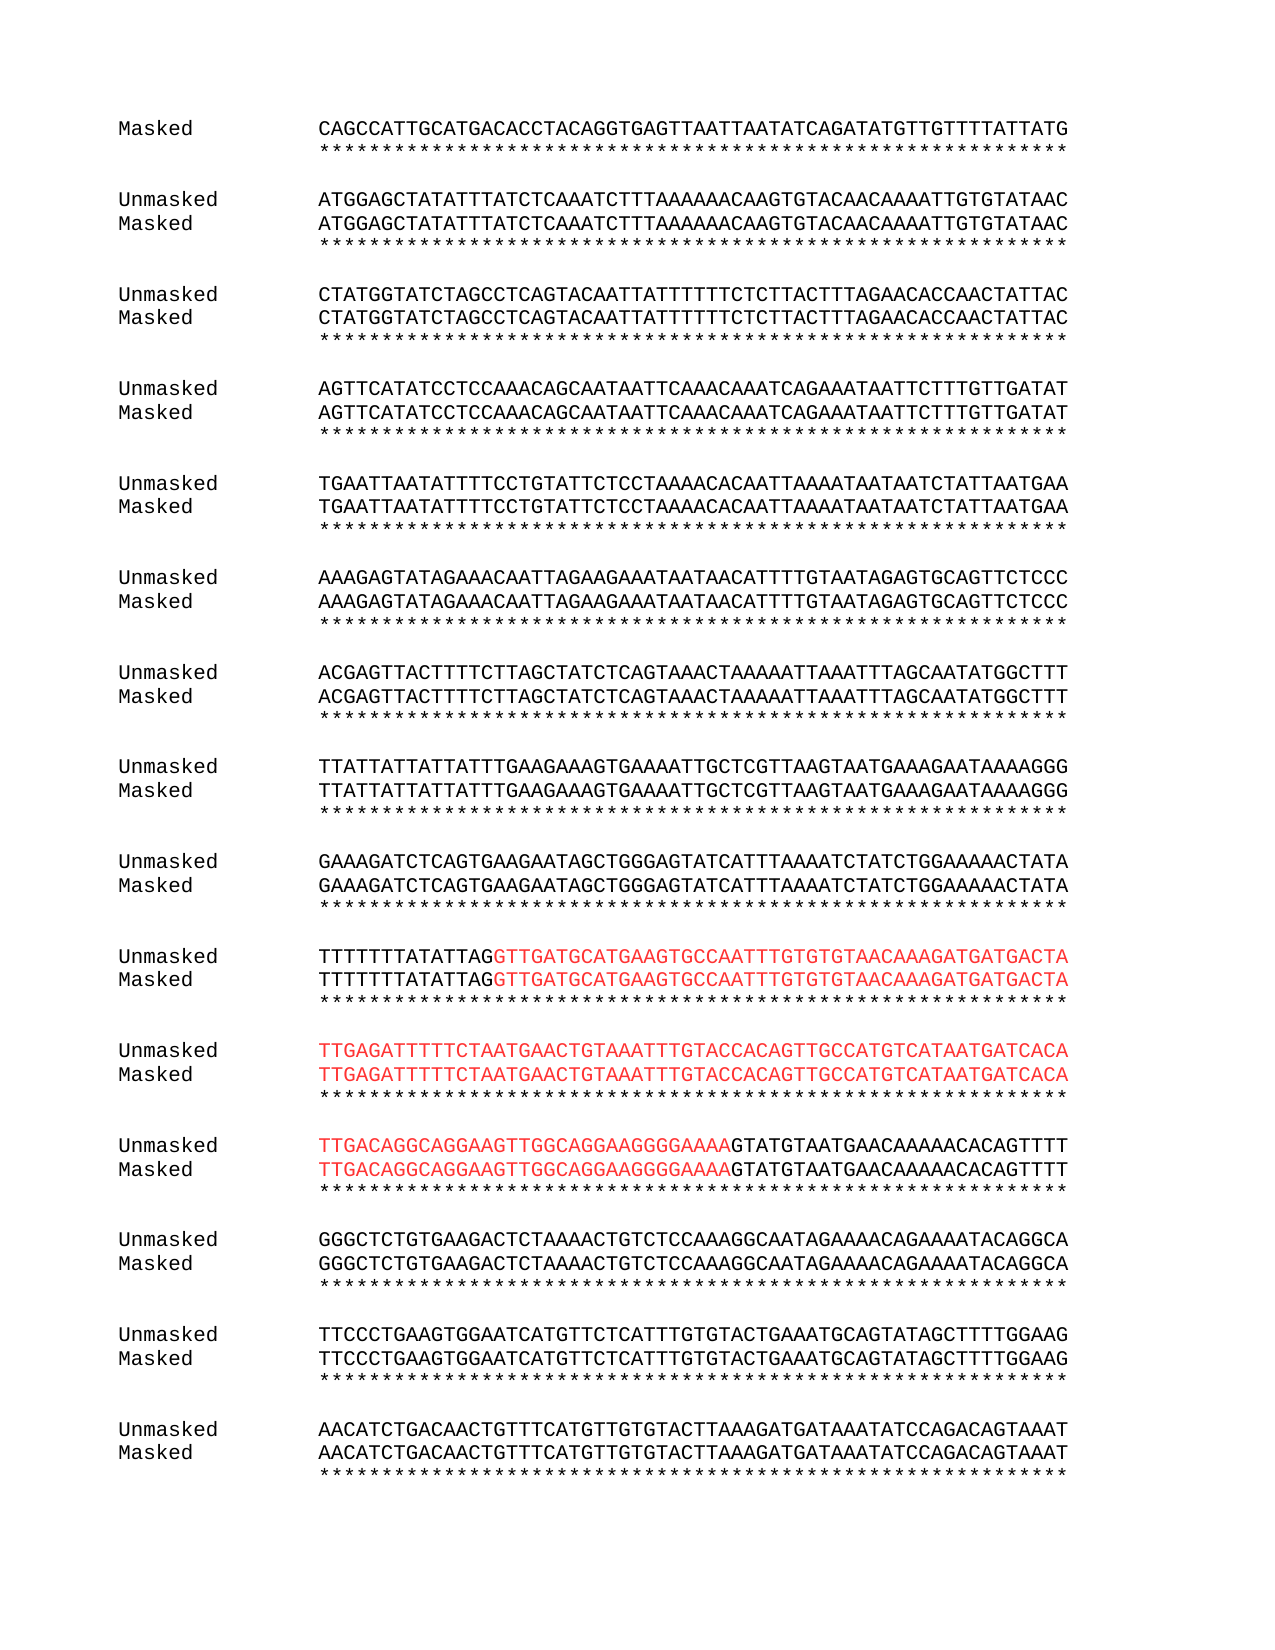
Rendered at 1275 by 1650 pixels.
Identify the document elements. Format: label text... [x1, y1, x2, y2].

text Unmasked ACGAGTTACTTTTCTTAGCTATCTCAGTAAACTAAAAATTAAATTTAGCAATATGGCTTT [118, 662, 1157, 686]
text Masked AGTTCATATCCTCCAAACAGCAATAATTCAAACAAATCAGAAATAATTCTTTGTTGATAT [118, 402, 1157, 426]
text ************************************************************ [118, 709, 1157, 733]
text ************************************************************ [118, 236, 1157, 260]
text Masked GAAAGATCTCAGTGAAGAATAGCTGGGAGTATCATTTAAAATCTATCTGGAAAAACTATA [118, 875, 1157, 898]
text ************************************************************ [118, 1466, 1157, 1489]
text Unmasked AGTTCATATCCTCCAAACAGCAATAATTCAAACAAATCAGAAATAATTCTTTGTTGATAT [118, 378, 1157, 402]
text Masked CAGCCATTGCATGACACCTACAGGTGAGTTAATTAATATCAGATATGTTGTTTTATTATG [118, 118, 1157, 142]
text Masked ATGGAGCTATATTTATCTCAAATCTTTAAAAAACAAGTGTACAACAAAATTGTGTATAAC [118, 213, 1157, 236]
text Masked AAAGAGTATAGAAACAATTAGAAGAAATAATAACATTTTGTAATAGAGTGCAGTTCTCCC [118, 591, 1157, 615]
text Unmasked TTTTTTTATATTAGGTTGATGCATGAAGTGCCAATTTGTGTGTAACAAAGATGATGACTA [118, 946, 1157, 969]
text Unmasked TTGAGATTTTTCTAATGAACTGTAAATTTGTACCACAGTTGCCATGTCATAATGATCACA [118, 1040, 1157, 1064]
text Masked GGGCTCTGTGAAGACTCTAAAACTGTCTCCAAAGGCAATAGAAAACAGAAAATACAGGCA [118, 1253, 1157, 1277]
text Masked TTCCCTGAAGTGGAATCATGTTCTCATTTGTGTACTGAAATGCAGTATAGCTTTTGGAAG [118, 1348, 1157, 1371]
text Unmasked GAAAGATCTCAGTGAAGAATAGCTGGGAGTATCATTTAAAATCTATCTGGAAAAACTATA [118, 851, 1157, 875]
text ************************************************************ [118, 142, 1157, 165]
text ************************************************************ [118, 1277, 1157, 1300]
text ************************************************************ [118, 993, 1157, 1017]
text Masked AACATCTGACAACTGTTTCATGTTGTGTACTTAAAGATGATAAATATCCAGACAGTAAAT [118, 1442, 1157, 1466]
text ************************************************************ [118, 426, 1157, 449]
text Masked ACGAGTTACTTTTCTTAGCTATCTCAGTAAACTAAAAATTAAATTTAGCAATATGGCTTT [118, 686, 1157, 709]
text Unmasked TTATTATTATTATTTGAAGAAAGTGAAAATTGCTCGTTAAGTAATGAAAGAATAAAAGGG [118, 757, 1157, 780]
text ************************************************************ [118, 520, 1157, 544]
text Unmasked GGGCTCTGTGAAGACTCTAAAACTGTCTCCAAAGGCAATAGAAAACAGAAAATACAGGCA [118, 1229, 1157, 1253]
text Masked TGAATTAATATTTTCCTGTATTCTCCTAAAACACAATTAAAATAATAATCTATTAATGAA [118, 496, 1157, 520]
text ************************************************************ [118, 615, 1157, 638]
text Unmasked AAAGAGTATAGAAACAATTAGAAGAAATAATAACATTTTGTAATAGAGTGCAGTTCTCCC [118, 567, 1157, 591]
text Unmasked TGAATTAATATTTTCCTGTATTCTCCTAAAACACAATTAAAATAATAATCTATTAATGAA [118, 473, 1157, 496]
text Masked TTATTATTATTATTTGAAGAAAGTGAAAATTGCTCGTTAAGTAATGAAAGAATAAAAGGG [118, 780, 1157, 804]
text Masked CTATGGTATCTAGCCTCAGTACAATTATTTTTTCTCTTACTTTAGAACACCAACTATTAC [118, 307, 1157, 331]
text Masked TTGACAGGCAGGAAGTTGGCAGGAAGGGGAAAAGTATGTAATGAACAAAAACACAGTTTT [118, 1158, 1157, 1182]
text ************************************************************ [118, 1371, 1157, 1395]
text ************************************************************ [118, 1182, 1157, 1206]
text Masked TTGAGATTTTTCTAATGAACTGTAAATTTGTACCACAGTTGCCATGTCATAATGATCACA [118, 1064, 1157, 1088]
text ************************************************************ [118, 331, 1157, 354]
text Unmasked CTATGGTATCTAGCCTCAGTACAATTATTTTTTCTCTTACTTTAGAACACCAACTATTAC [118, 284, 1157, 307]
text Unmasked TTGACAGGCAGGAAGTTGGCAGGAAGGGGAAAAGTATGTAATGAACAAAAACACAGTTTT [118, 1135, 1157, 1158]
text ************************************************************ [118, 898, 1157, 922]
text Masked TTTTTTTATATTAGGTTGATGCATGAAGTGCCAATTTGTGTGTAACAAAGATGATGACTA [118, 969, 1157, 993]
text Unmasked ATGGAGCTATATTTATCTCAAATCTTTAAAAAACAAGTGTACAACAAAATTGTGTATAAC [118, 189, 1157, 213]
text ************************************************************ [118, 804, 1157, 827]
text ************************************************************ [118, 1088, 1157, 1111]
text Unmasked AACATCTGACAACTGTTTCATGTTGTGTACTTAAAGATGATAAATATCCAGACAGTAAAT [118, 1419, 1157, 1442]
text Unmasked TTCCCTGAAGTGGAATCATGTTCTCATTTGTGTACTGAAATGCAGTATAGCTTTTGGAAG [118, 1324, 1157, 1348]
